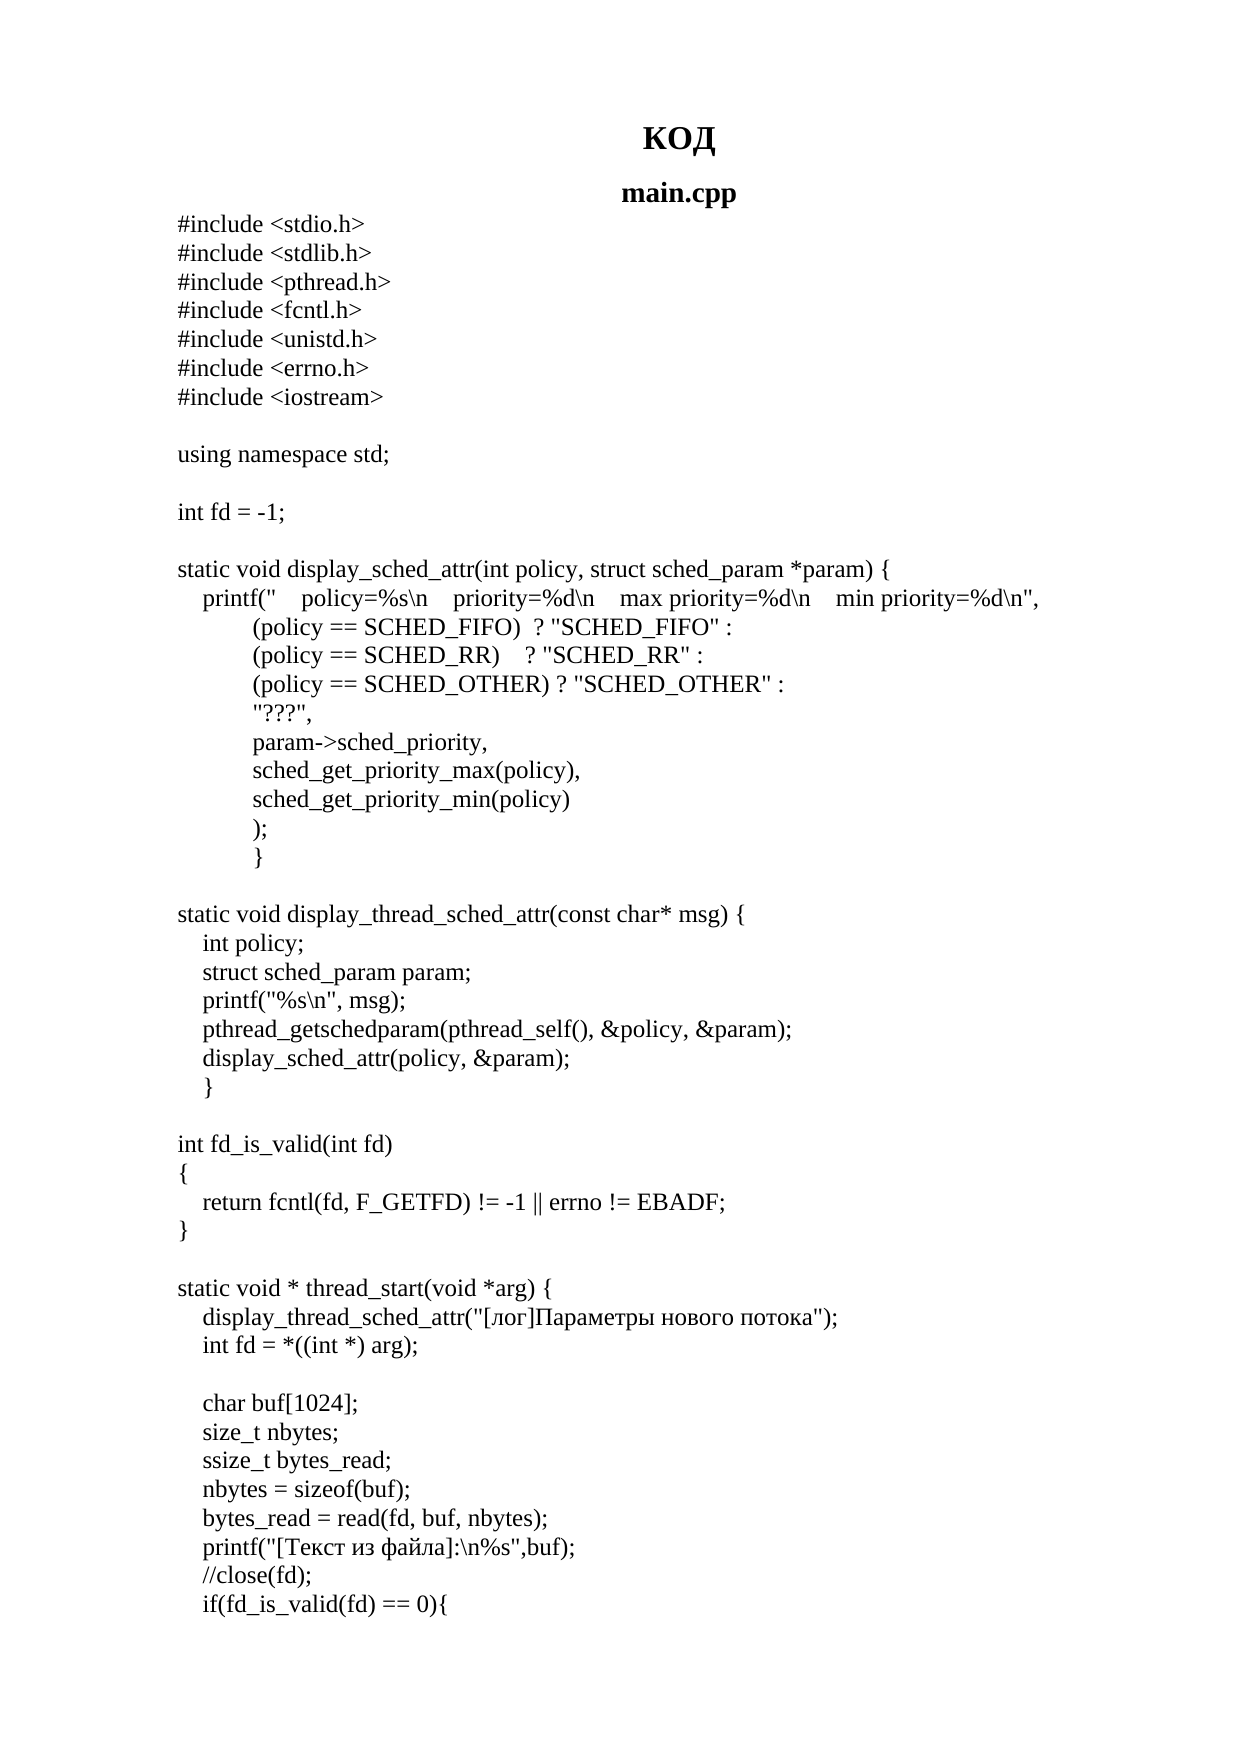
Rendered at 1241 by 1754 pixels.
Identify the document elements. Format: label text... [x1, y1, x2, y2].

text ssize_t bytes_read; [177, 1445, 1181, 1474]
text #include <errno.h> [177, 353, 1181, 382]
text int fd_is_valid(int fd) [177, 1129, 1181, 1158]
text #include <stdio.h> [177, 209, 1181, 238]
text nbytes = sizeof(buf); [177, 1474, 1181, 1503]
text printf(" policy=%s\n priority=%d\n max priority=%d\n min priority=%d\n", [177, 583, 1181, 612]
text #include <unistd.h> [177, 324, 1181, 353]
text size_t nbytes; [177, 1417, 1181, 1445]
text int policy; [177, 928, 1181, 957]
text param->sched_priority, [177, 727, 1181, 755]
text int fd = -1; [177, 497, 1181, 525]
text "???", [177, 698, 1181, 727]
text } [177, 1215, 1181, 1244]
text return fcntl(fd, F_GETFD) != -1 || errno != EBADF; [177, 1187, 1181, 1215]
subtitle КОД [177, 118, 1181, 156]
text bytes_read = read(fd, buf, nbytes); [177, 1503, 1181, 1532]
text static void * thread_start(void *arg) { [177, 1273, 1181, 1302]
text sched_get_priority_max(policy), [177, 755, 1181, 784]
subtitle main.cpp [177, 176, 1181, 209]
text display_sched_attr(policy, &param); [177, 1043, 1181, 1072]
text (policy == SCHED_FIFO) ? "SCHED_FIFO" : [177, 612, 1181, 640]
text if(fd_is_valid(fd) == 0){ [177, 1589, 1181, 1618]
text printf("%s\n", msg); [177, 985, 1181, 1014]
text ); [177, 813, 1181, 842]
text struct sched_param param; [177, 957, 1181, 985]
text //close(fd); [177, 1560, 1181, 1589]
text #include <iostream> [177, 382, 1181, 410]
text pthread_getschedparam(pthread_self(), &policy, &param); [177, 1014, 1181, 1043]
text static void display_thread_sched_attr(const char* msg) { [177, 899, 1181, 928]
text } [177, 842, 1181, 870]
text display_thread_sched_attr("[лог]Параметры нового потока"); [177, 1302, 1181, 1330]
text char buf[1024]; [177, 1388, 1181, 1417]
text } [177, 1072, 1181, 1100]
text { [177, 1158, 1181, 1187]
text using namespace std; [177, 439, 1181, 468]
text #include <pthread.h> [177, 267, 1181, 295]
text #include <stdlib.h> [177, 238, 1181, 267]
text static void display_sched_attr(int policy, struct sched_param *param) { [177, 554, 1181, 583]
text #include <fcntl.h> [177, 295, 1181, 324]
text (policy == SCHED_RR) ? "SCHED_RR" : [177, 640, 1181, 669]
text printf("[Текст из файла]:\n%s",buf); [177, 1532, 1181, 1560]
text sched_get_priority_min(policy) [177, 784, 1181, 813]
text int fd = *((int *) arg); [177, 1330, 1181, 1359]
text (policy == SCHED_OTHER) ? "SCHED_OTHER" : [177, 669, 1181, 698]
